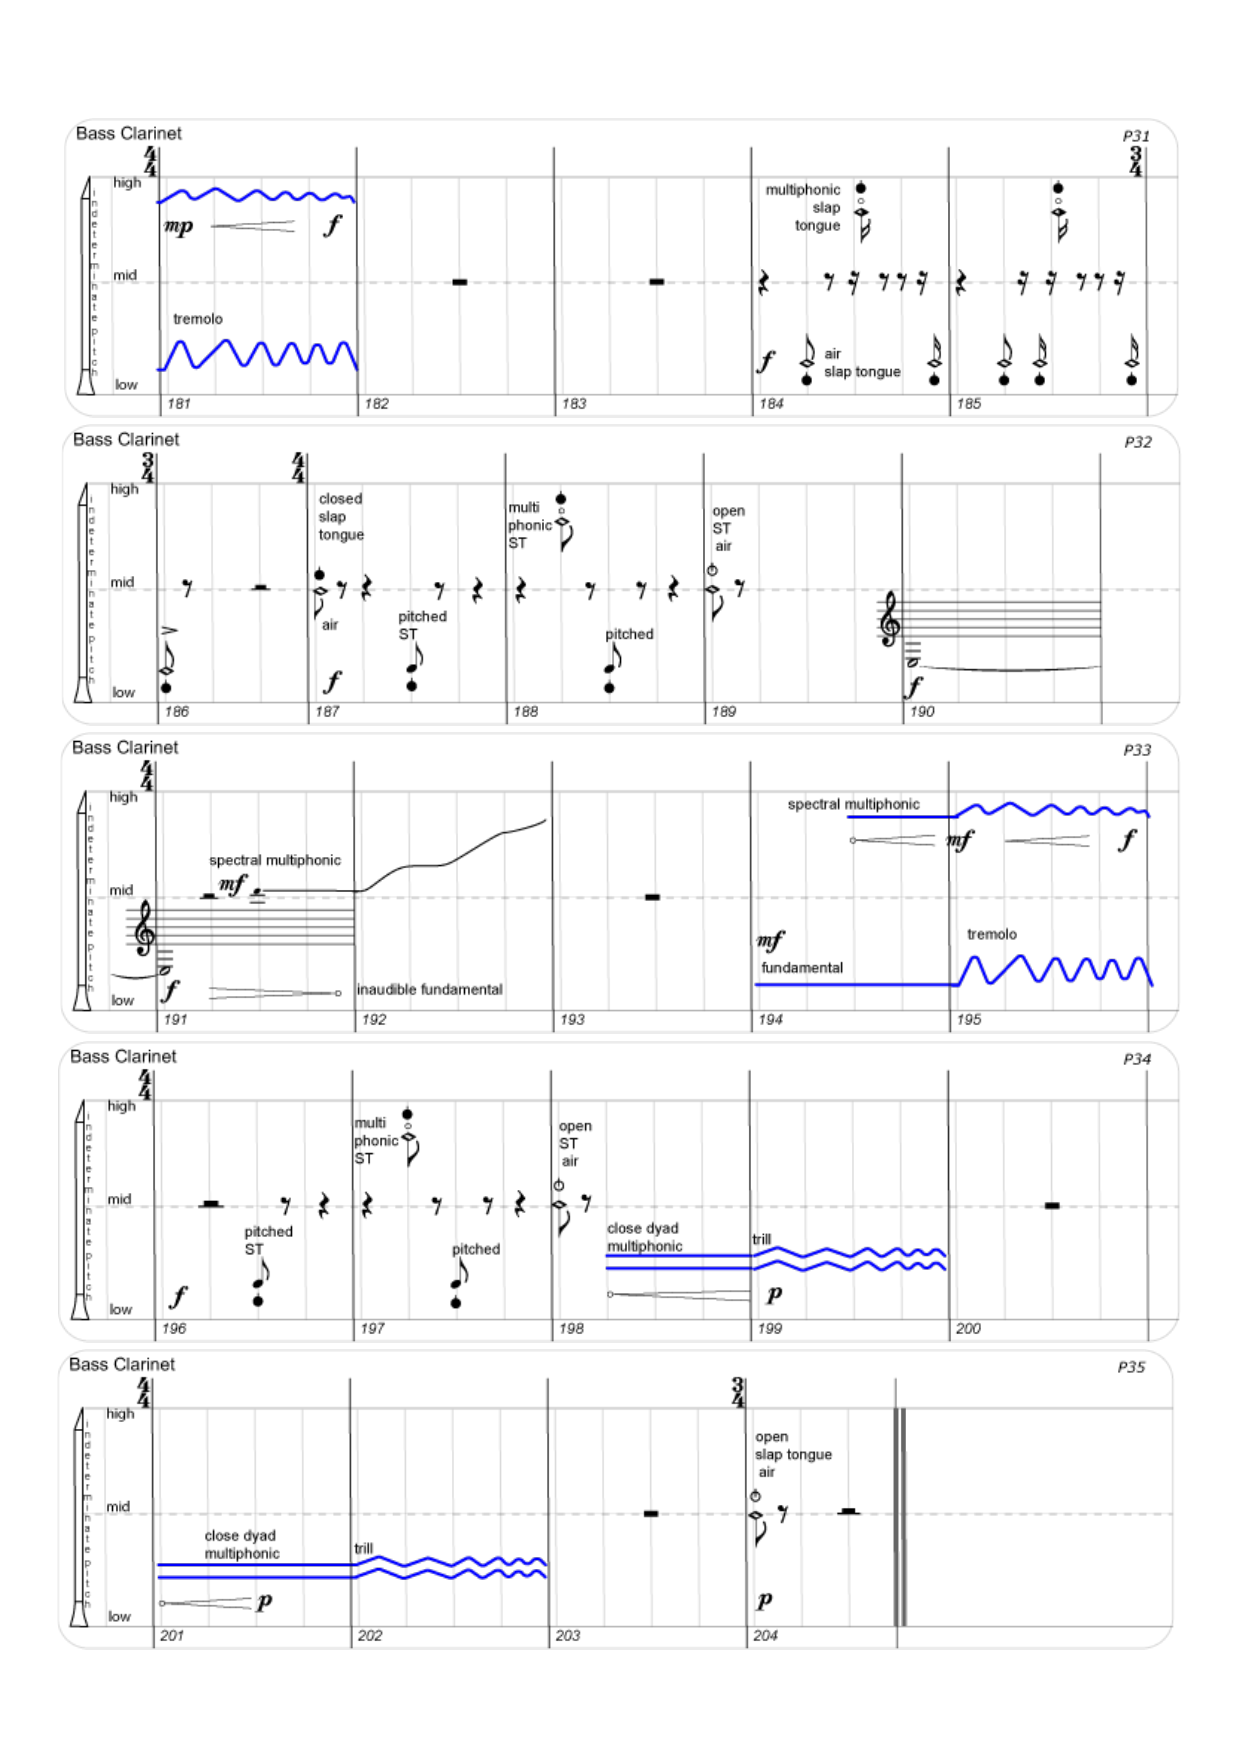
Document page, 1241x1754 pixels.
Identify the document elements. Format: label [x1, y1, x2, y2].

picture [61, 424, 1182, 726]
picture [60, 732, 1181, 1034]
picture [57, 1349, 1175, 1650]
picture [58, 1041, 1181, 1343]
picture [64, 118, 1180, 418]
